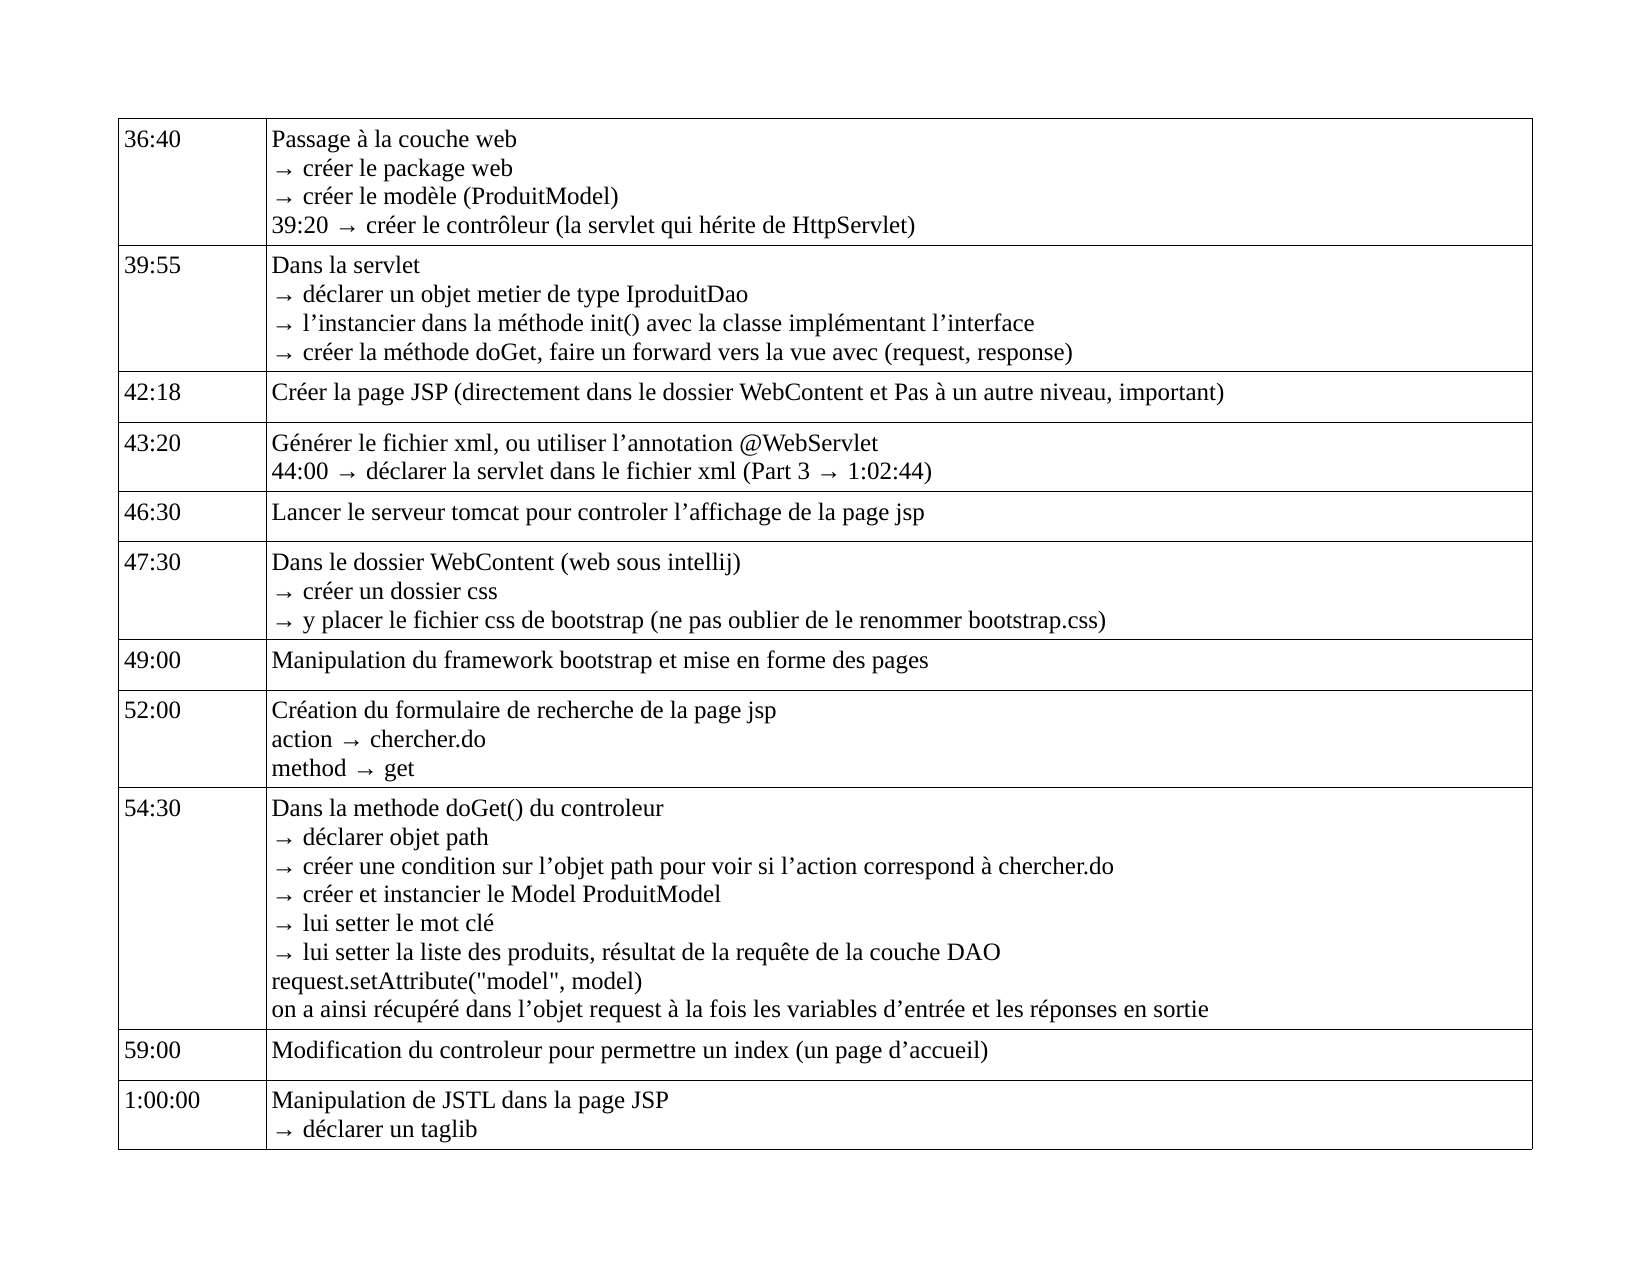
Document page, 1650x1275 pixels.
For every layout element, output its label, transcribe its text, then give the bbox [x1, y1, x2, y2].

table_cell 42:18 [119, 372, 266, 422]
table_cell Modification du controleur pour permettre un index (un page d’accueil) [267, 1030, 1532, 1079]
table_cell Générer le fichier xml, ou utiliser l’annotation @WebServlet 44:00 → déclarer la servlet dans le fichier xml (Part 3 → 1:02:44) [267, 423, 1532, 491]
table_cell Dans le dossier WebContent (web sous intellij) → créer un dossier css → y placer le fichier css de bootstrap (ne pas oublier de le renommer bootstrap.css) [267, 542, 1532, 639]
table_cell Créer la page JSP (directement dans le dossier WebContent et Pas à un autre niveau, important) [267, 372, 1532, 422]
table_cell 59:00 [119, 1030, 266, 1079]
table_cell 36:40 [119, 119, 266, 245]
table_cell 49:00 [119, 640, 266, 690]
table_cell 47:30 [119, 542, 266, 639]
table_cell 43:20 [119, 423, 266, 491]
table_cell 39:55 [119, 246, 266, 371]
table_cell Lancer le serveur tomcat pour controler l’affichage de la page jsp [267, 492, 1532, 541]
table_cell Dans la methode doGet() du controleur → déclarer objet path → créer une condition sur l’objet path pour voir si l’action correspond à chercher.do → créer et instancier le Model ProduitModel → lui setter le mot clé → lui setter la liste des produits, résultat de la requête de la couche DAO request.setAttribute("model", model) on a ainsi récupéré dans l’objet request à la fois les variables d’entrée et les réponses en sortie [267, 788, 1532, 1029]
table_cell Manipulation du framework bootstrap et mise en forme des pages [267, 640, 1532, 690]
table_cell Création du formulaire de recherche de la page jsp action → chercher.do method → get [267, 691, 1532, 787]
table_cell Dans la servlet → déclarer un objet metier de type IproduitDao → l’instancier dans la méthode init() avec la classe implémentant l’interface → créer la méthode doGet, faire un forward vers la vue avec (request, response) [267, 246, 1532, 371]
table_cell Passage à la couche web → créer le package web → créer le modèle (ProduitModel) 39:20 → créer le contrôleur (la servlet qui hérite de HttpServlet) [267, 119, 1532, 245]
table_cell Manipulation de JSTL dans la page JSP → déclarer un taglib [267, 1081, 1532, 1149]
table_cell 1:00:00 [119, 1081, 266, 1149]
table_cell 52:00 [119, 691, 266, 787]
table_cell 46:30 [119, 492, 266, 541]
table_cell 54:30 [119, 788, 266, 1029]
